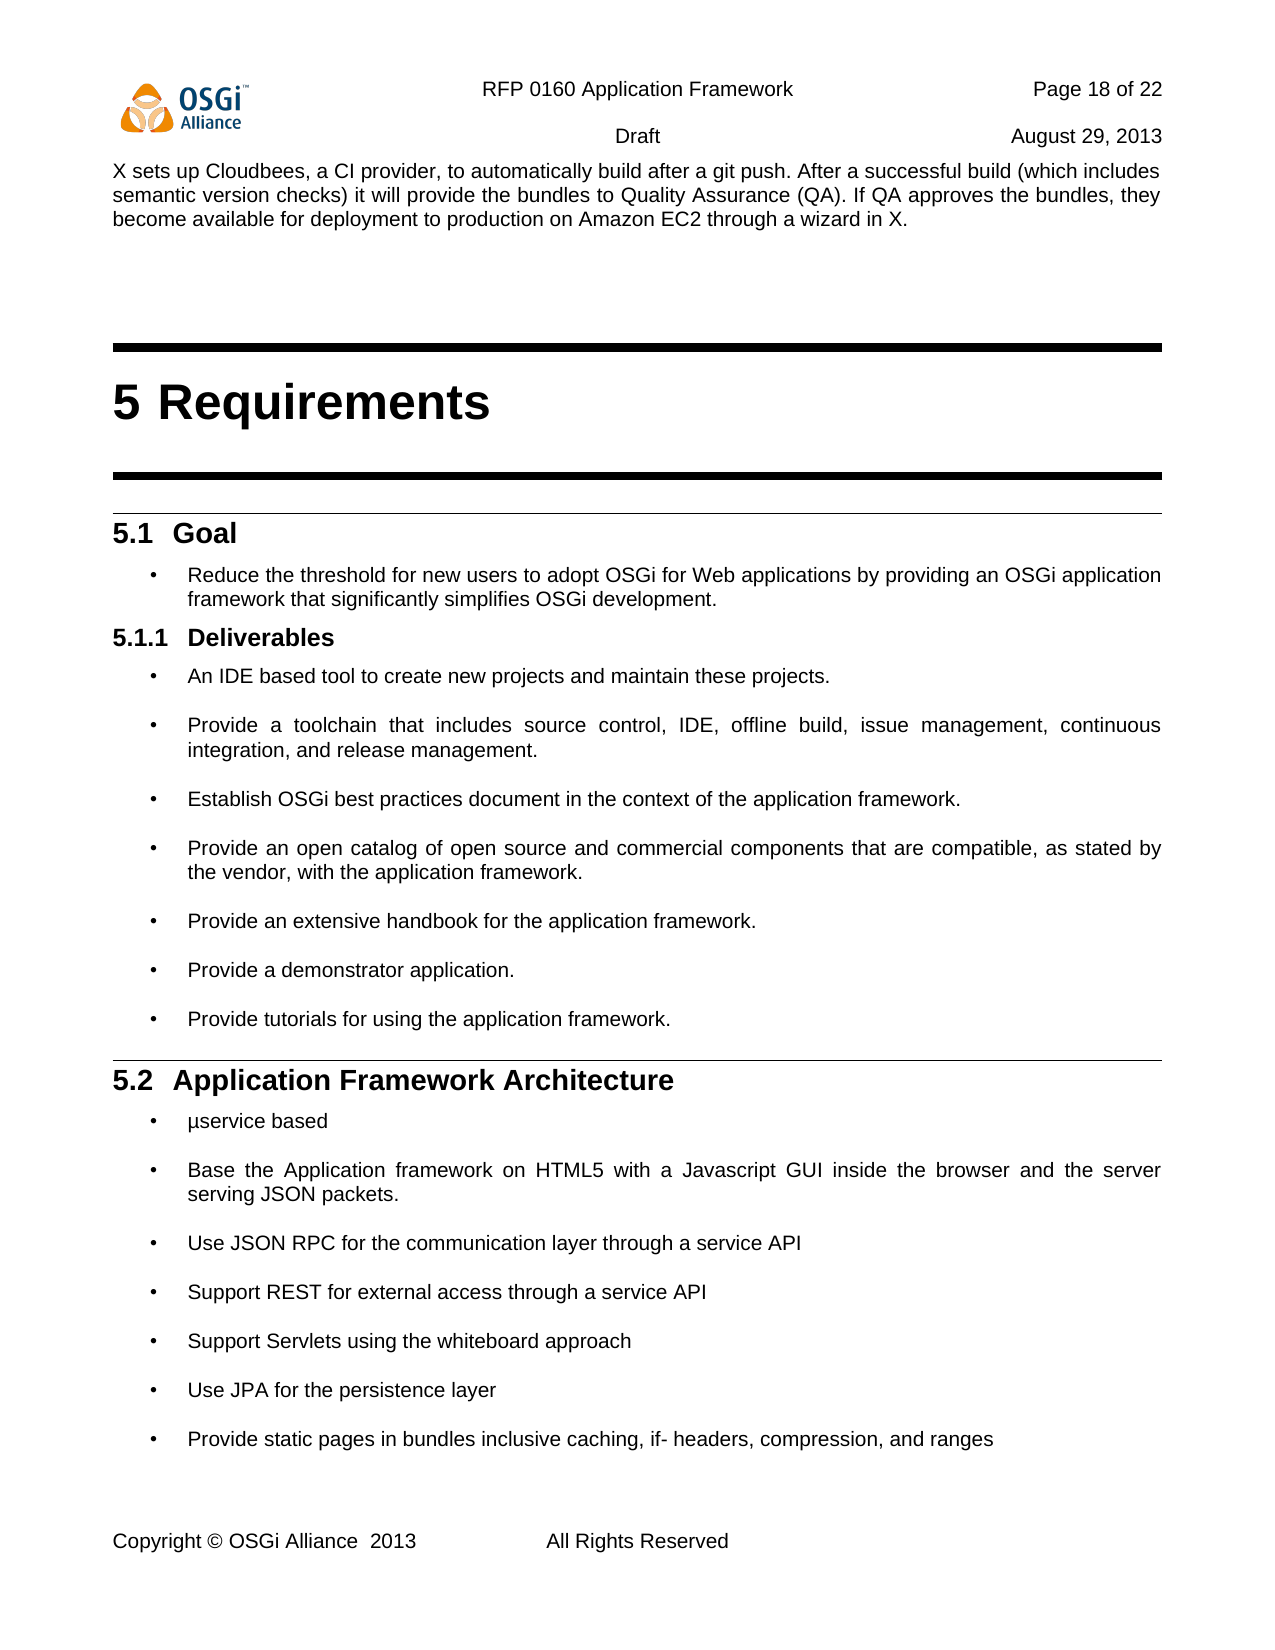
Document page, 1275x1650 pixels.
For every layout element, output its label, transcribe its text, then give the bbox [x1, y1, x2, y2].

picture [113, 76, 257, 140]
list Provide an extensive handbook for the application framework. [150, 908, 1162, 932]
list Provide a demonstrator application. [150, 957, 1162, 982]
list Support REST for external access through a service API [150, 1280, 1162, 1304]
text X sets up Cloudbees, a CI provider, to automatically build after a git push. After a successful build (which includes semantic version checks) it will provide the bundles to Quality Assurance (QA). If QA approves the bundles, they become available for deployment to production on Amazon EC2 through a wizard in X. [112, 159, 1162, 231]
list Provide an open catalog of open source and commercial components that are compatible, as stated by the vendor, with the application framework. [150, 835, 1162, 883]
list Reduce the threshold for new users to adopt OSGi for Web applications by providing an OSGi application framework that significantly simplifies OSGi development. [150, 562, 1162, 611]
subtitle Deliverables [112, 623, 1162, 652]
list Establish OSGi best practices document in the context of the application framework. [150, 786, 1162, 810]
list Provide static pages in bundles inclusive caching, if- headers, compression, and ranges [150, 1427, 1162, 1451]
subtitle Application Framework Architecture [112, 1061, 1162, 1096]
list Use JSON RPC for the communication layer through a service API [150, 1231, 1162, 1255]
subtitle Requirements [112, 344, 1162, 480]
list Base the Application framework on HTML5 with a Javascript GUI inside the browser and the server serving JSON packets. [150, 1158, 1162, 1206]
list Provide tutorials for using the application framework. [150, 1007, 1162, 1031]
list An IDE based tool to create new projects and maintain these projects. [150, 664, 1162, 688]
list Provide a toolchain that includes source control, IDE, offline build, issue management, continuous integration, and release management. [150, 713, 1162, 761]
subtitle Goal [112, 514, 1162, 550]
list Support Servlets using the whiteboard approach [150, 1329, 1162, 1353]
list µservice based [150, 1109, 1162, 1133]
list Use JPA for the persistence layer [150, 1378, 1162, 1402]
